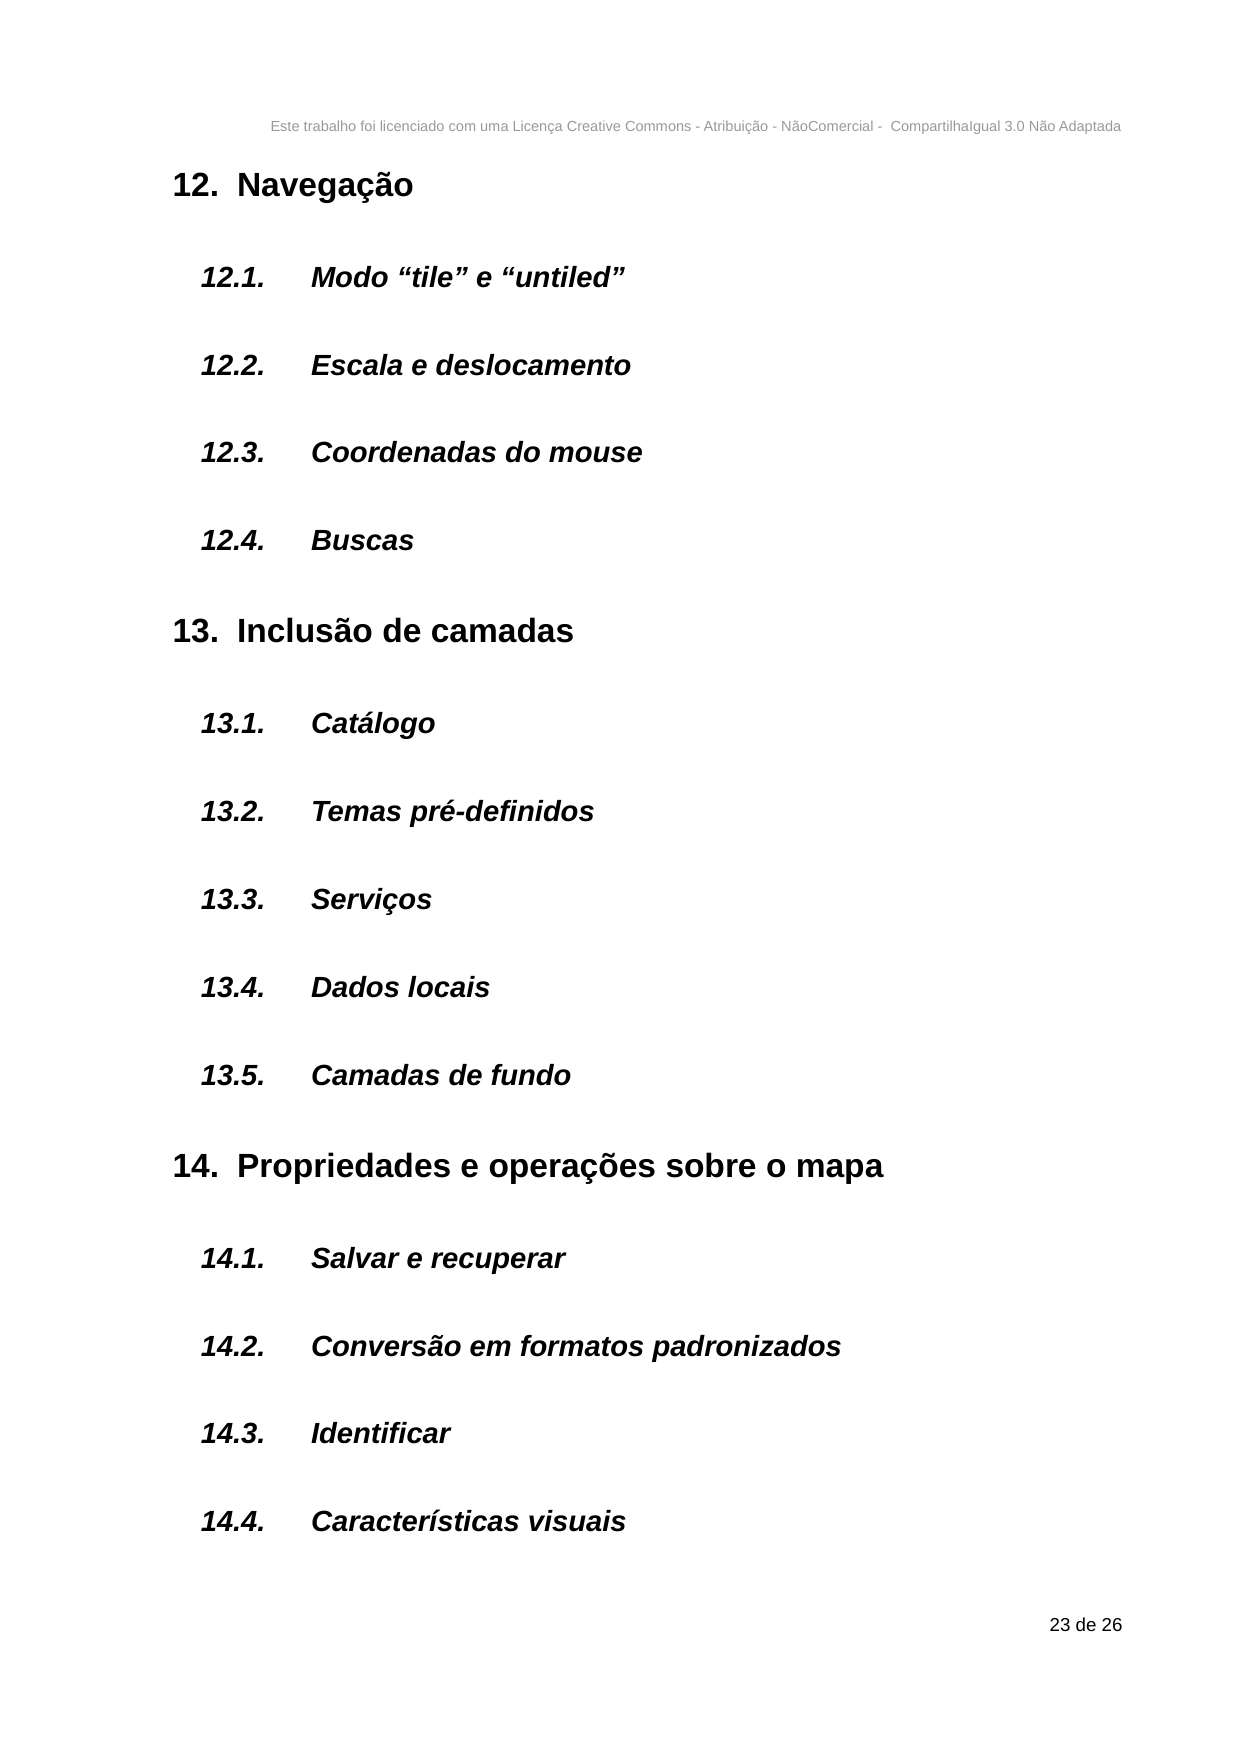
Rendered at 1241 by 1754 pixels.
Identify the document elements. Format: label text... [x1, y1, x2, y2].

subtitle Escala e deslocamento [163, 348, 1077, 381]
subtitle Propriedades e operações sobre o mapa [163, 1146, 1077, 1184]
subtitle Coordenadas do mouse [163, 435, 1077, 469]
subtitle Buscas [163, 523, 1077, 557]
subtitle Características visuais [163, 1504, 1077, 1538]
subtitle Dados locais [163, 970, 1077, 1003]
subtitle Conversão em formatos padronizados [163, 1329, 1077, 1362]
subtitle Camadas de fundo [163, 1058, 1077, 1091]
subtitle Salvar e recuperar [163, 1241, 1077, 1274]
subtitle Serviços [163, 882, 1077, 916]
subtitle Inclusão de camadas [163, 611, 1077, 650]
subtitle Identificar [163, 1417, 1077, 1450]
subtitle Modo “tile” e “untiled” [163, 260, 1077, 293]
subtitle Navegação [163, 164, 1077, 203]
subtitle Catálogo [163, 706, 1077, 740]
subtitle Temas pré-definidos [163, 794, 1077, 828]
